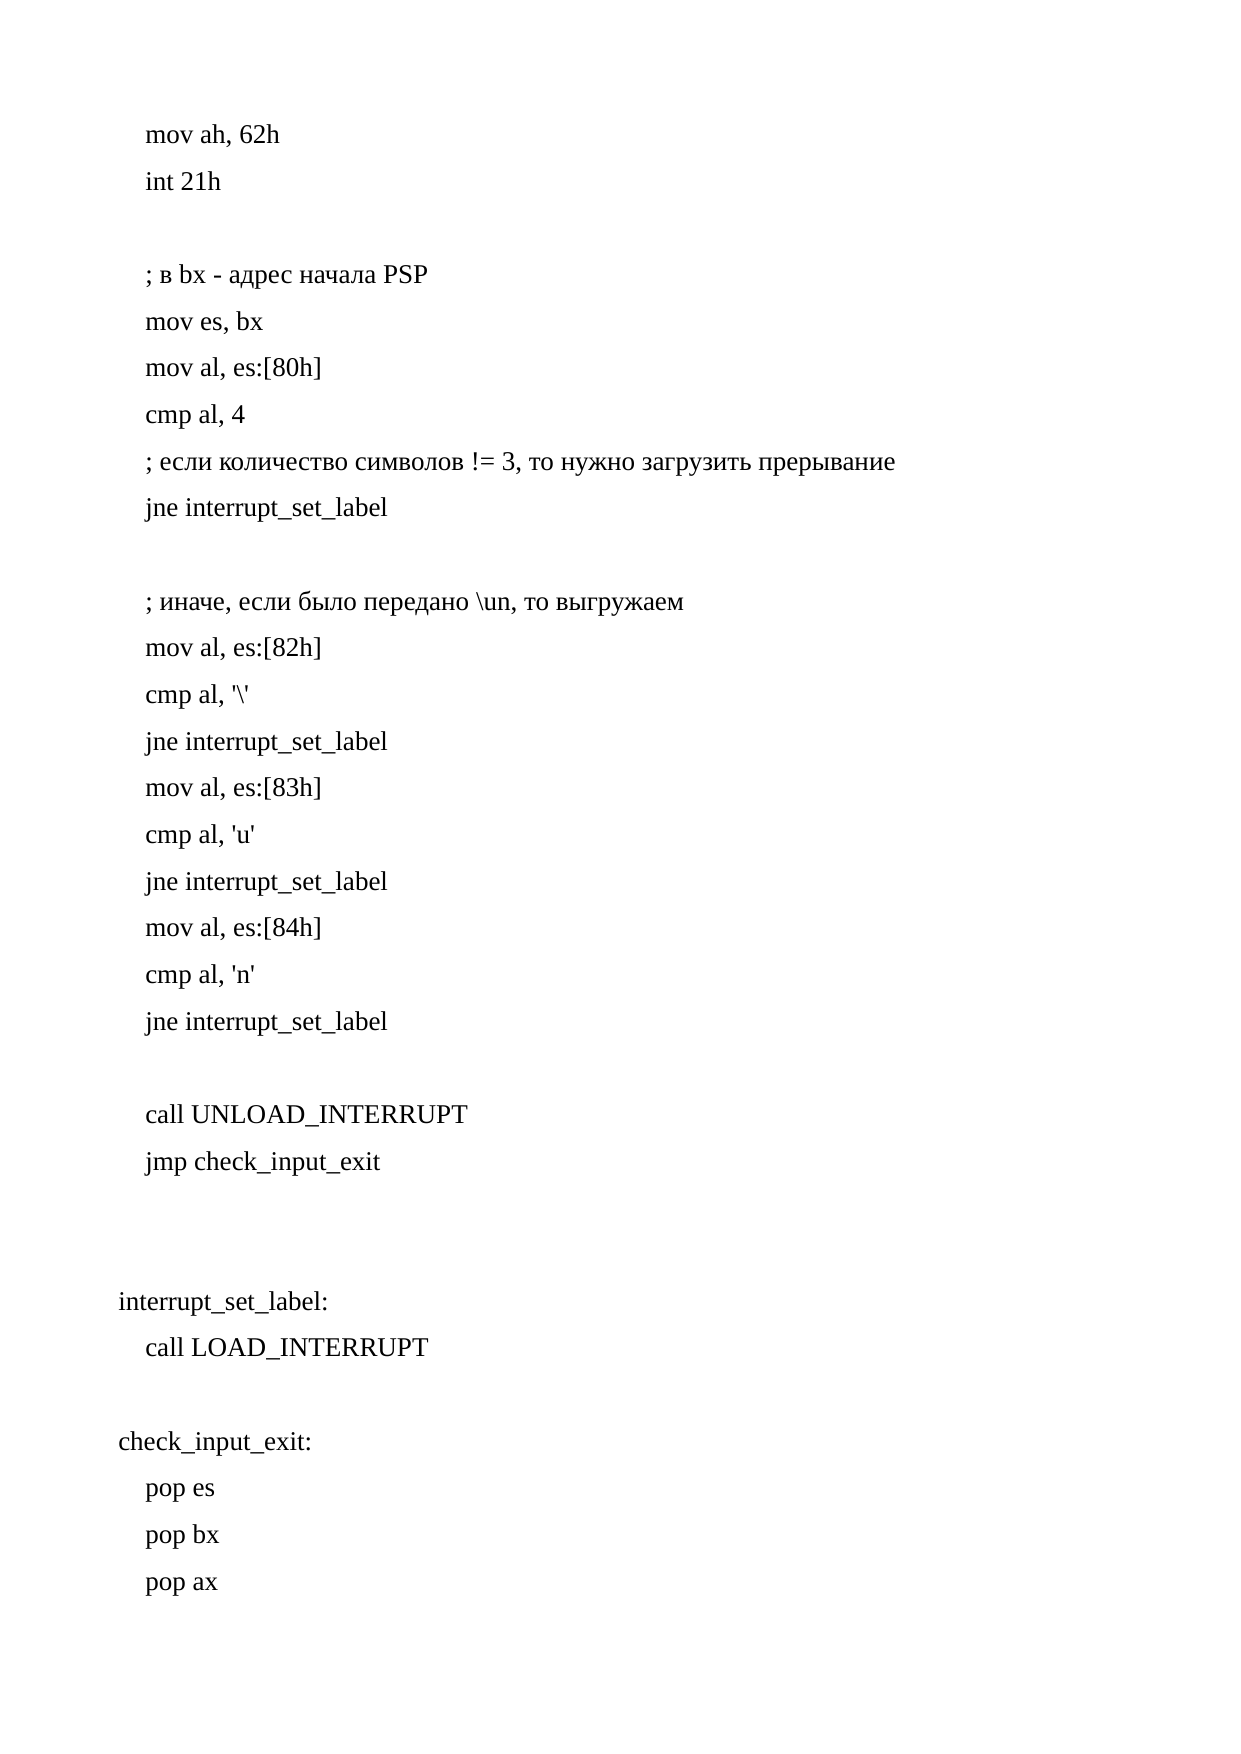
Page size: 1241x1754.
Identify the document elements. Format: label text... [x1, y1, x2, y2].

text mov es, bx [118, 305, 1122, 336]
text mov al, es:[80h] [118, 351, 1122, 383]
text mov al, es:[83h] [118, 771, 1122, 803]
text ; иначе, если было передано \un, то выгружаем [118, 585, 1122, 616]
text ; если количество символов != 3, то нужно загрузить прерывание [118, 445, 1122, 476]
text ; в bx - адрес начала PSP [118, 258, 1122, 289]
text cmp al, 'u' [118, 818, 1122, 849]
text int 21h [118, 165, 1122, 196]
text jne interrupt_set_label [118, 1005, 1122, 1036]
text jmp check_input_exit [118, 1145, 1122, 1176]
text check_input_exit: [118, 1425, 1122, 1456]
text mov al, es:[82h] [118, 631, 1122, 663]
text jne interrupt_set_label [118, 491, 1122, 523]
text pop bx [118, 1518, 1122, 1549]
text pop ax [118, 1565, 1122, 1596]
text jne interrupt_set_label [118, 725, 1122, 756]
text jne interrupt_set_label [118, 865, 1122, 896]
text interrupt_set_label: [118, 1285, 1122, 1316]
text cmp al, 'n' [118, 958, 1122, 989]
text call UNLOAD_INTERRUPT [118, 1098, 1122, 1129]
text call LOAD_INTERRUPT [118, 1331, 1122, 1363]
text cmp al, 4 [118, 398, 1122, 429]
text pop es [118, 1471, 1122, 1503]
text cmp al, '\' [118, 678, 1122, 709]
text mov al, es:[84h] [118, 911, 1122, 943]
text mov ah, 62h [118, 118, 1122, 149]
